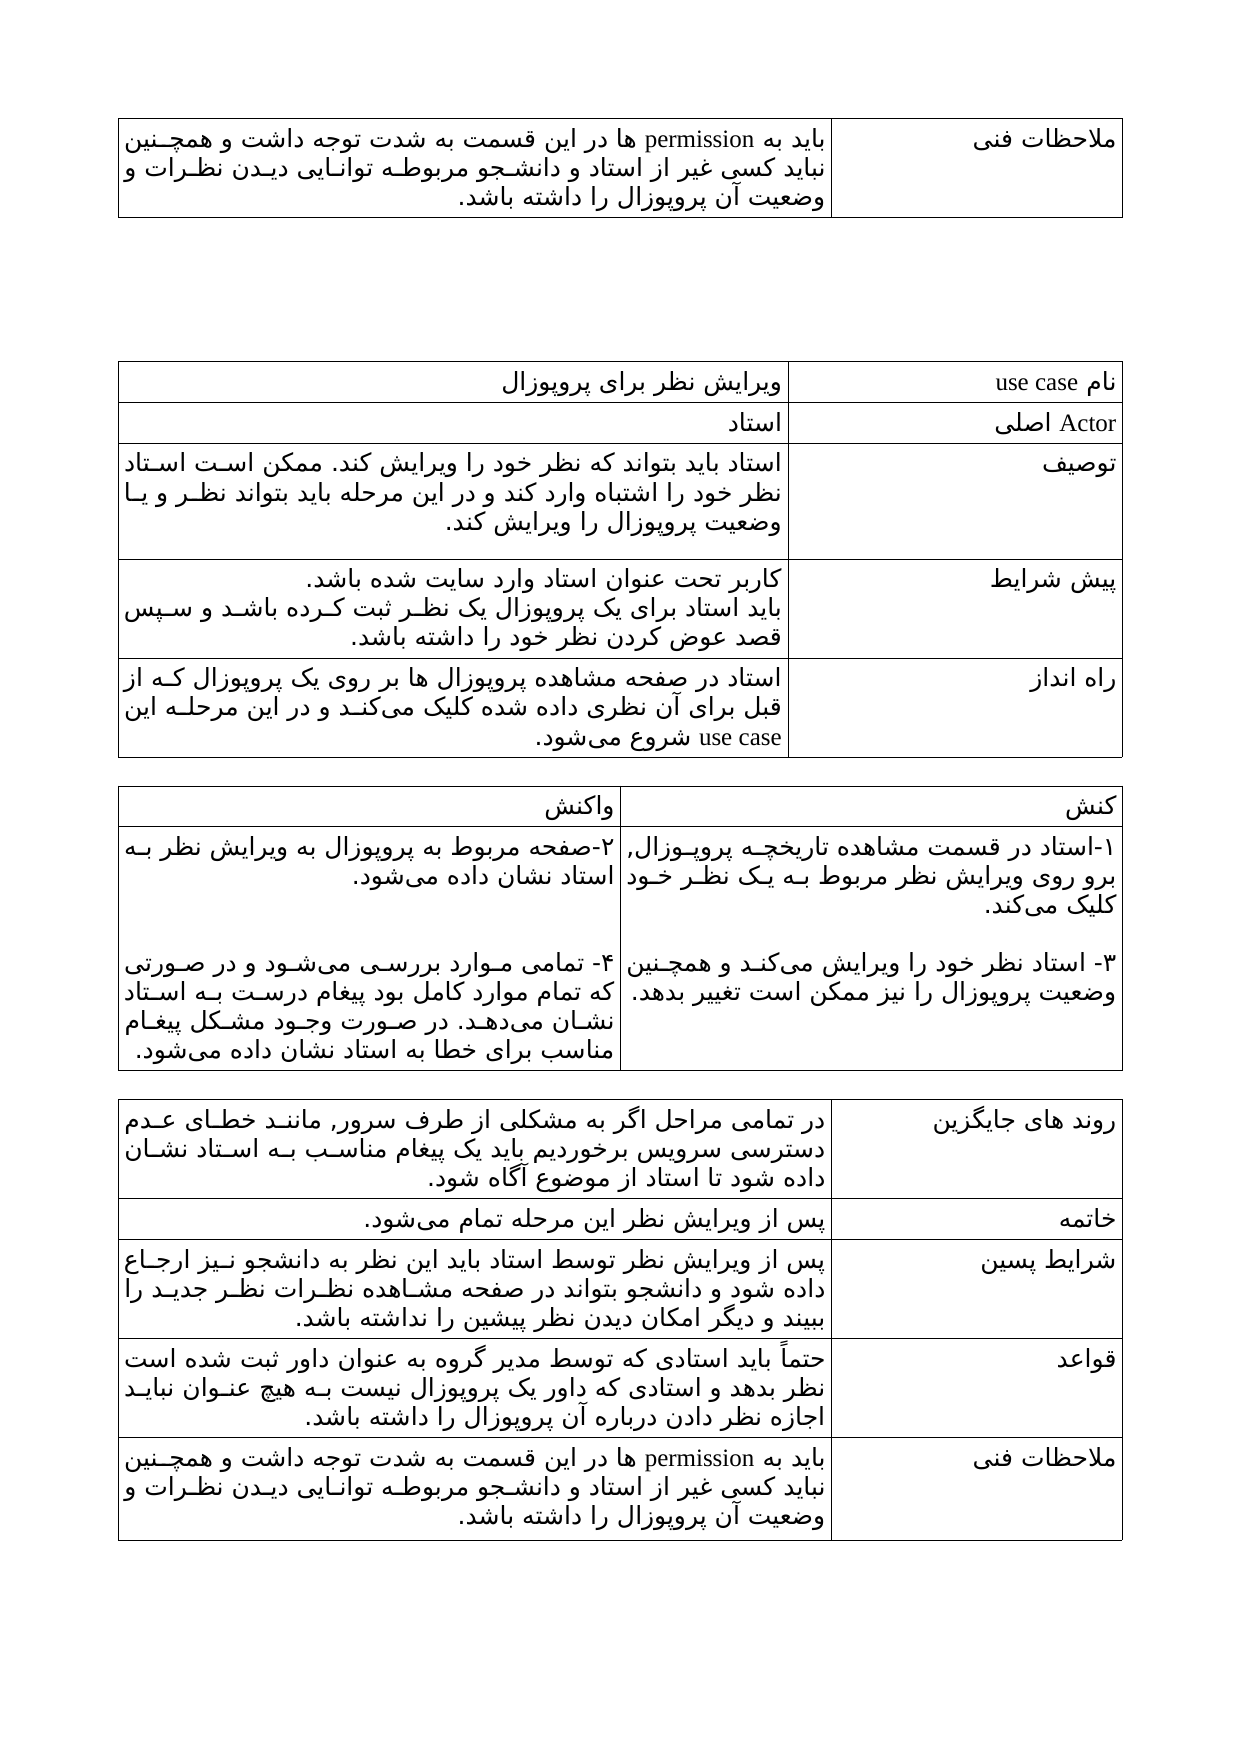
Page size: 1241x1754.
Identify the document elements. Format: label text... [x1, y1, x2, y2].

table_cell قواعد [832, 1339, 1122, 1437]
table_cell استاد در صفحه مشاهده پروپوزال ها بر روی یک پروپوزال که از قبل برای آن نظری داده شده کلیک می‌کند و در این مرحله این use case شروع می‌شود. [119, 659, 788, 757]
table_cell ملاحظات فنی [832, 1438, 1122, 1539]
table_cell استاد باید بتواند که نظر خود را ویرایش کند. ممکن است استاد نظر خود را اشتباه وارد کند و در این مرحله باید بتواند نظر و یا وضعیت پروپوزال را ویرایش کند. [119, 444, 788, 558]
table_header روند های جایگزین [832, 1100, 1122, 1198]
table_cell پس از ویرایش نظر این مرحله تمام می‌شود. [119, 1199, 831, 1239]
table_cell پیش شرایط [789, 560, 1122, 657]
table_cell استاد [119, 403, 788, 443]
table_cell پس از ویرایش نظر توسط استاد باید این نظر به دانشجو نیز ارجاع داده شود و دانشجو بتواند در صفحه مشاهده نظرات نظر جدید را ببیند و دیگر امکان دیدن نظر پیشین را نداشته باشد. [119, 1240, 831, 1338]
table_header در تمامی مراحل اگر به مشکلی از طرف سرور, مانند خطای عدم دسترسی سرویس برخوردیم باید یک پیغام مناسب به استاد نشان داده شود تا استاد از موضوع آگاه شود. [119, 1100, 831, 1198]
table_cell ۲-صفحه مربوط به پروپوزال به ویرایش نظر به استاد نشان داده می‌شود. ۴- تمامی موارد بررسی می‌شود و در صورتی که تمام موارد کامل بود پیغام درست به استاد نشان می‌دهد. در صورت وجود مشکل پیغام مناسب برای خطا به استاد نشان داده می‌شود. [119, 827, 620, 1070]
table_cell حتماً باید استادی که توسط مدیر گروه به عنوان داور ثبت شده است نظر بدهد و استادی که داور یک پروپوزال نیست به هیچ عنوان نباید اجازه نظر دادن درباره آن پروپوزال را داشته باشد. [119, 1339, 831, 1437]
table_header واکنش [119, 787, 620, 826]
table_cell باید به permission ها در این قسمت به شدت توجه داشت و همچنین نباید کسی غیر از استاد و دانشجو مربوطه توانایی دیدن نظرات و وضعیت آن پروپوزال را داشته باشد. [119, 1438, 831, 1539]
table_header کنش [621, 787, 1122, 826]
table_cell ۱-استاد در قسمت مشاهده تاریخچه پروپوزال, برو روی ویرایش نظر مربوط به یک نظر خود کلیک می‌کند. ۳- استاد نظر خود را ویرایش می‌کند و همچنین وضعیت پروپوزال را نیز ممکن است تغییر بدهد. [621, 827, 1122, 1070]
table_cell Actor اصلی [789, 403, 1122, 443]
table_cell خاتمه [832, 1199, 1122, 1239]
table_cell کاربر تحت عنوان استاد وارد سایت شده باشد. باید استاد برای یک پروپوزال یک نظر ثبت کرده باشد و سپس قصد عوض کردن نظر خود را داشته باشد. [119, 560, 788, 657]
table_cell شرایط پسین [832, 1240, 1122, 1338]
table_header ویرایش نظر برای پروپوزال [119, 362, 788, 402]
table_cell راه انداز [789, 659, 1122, 757]
table_cell باید به permission ها در این قسمت به شدت توجه داشت و همچنین نباید کسی غیر از استاد و دانشجو مربوطه توانایی دیدن نظرات و وضعیت آن پروپوزال را داشته باشد. [119, 119, 831, 217]
table_header نام use case [789, 362, 1122, 402]
table_cell توصیف [789, 444, 1122, 558]
table_cell ملاحظات فنی [832, 119, 1122, 217]
